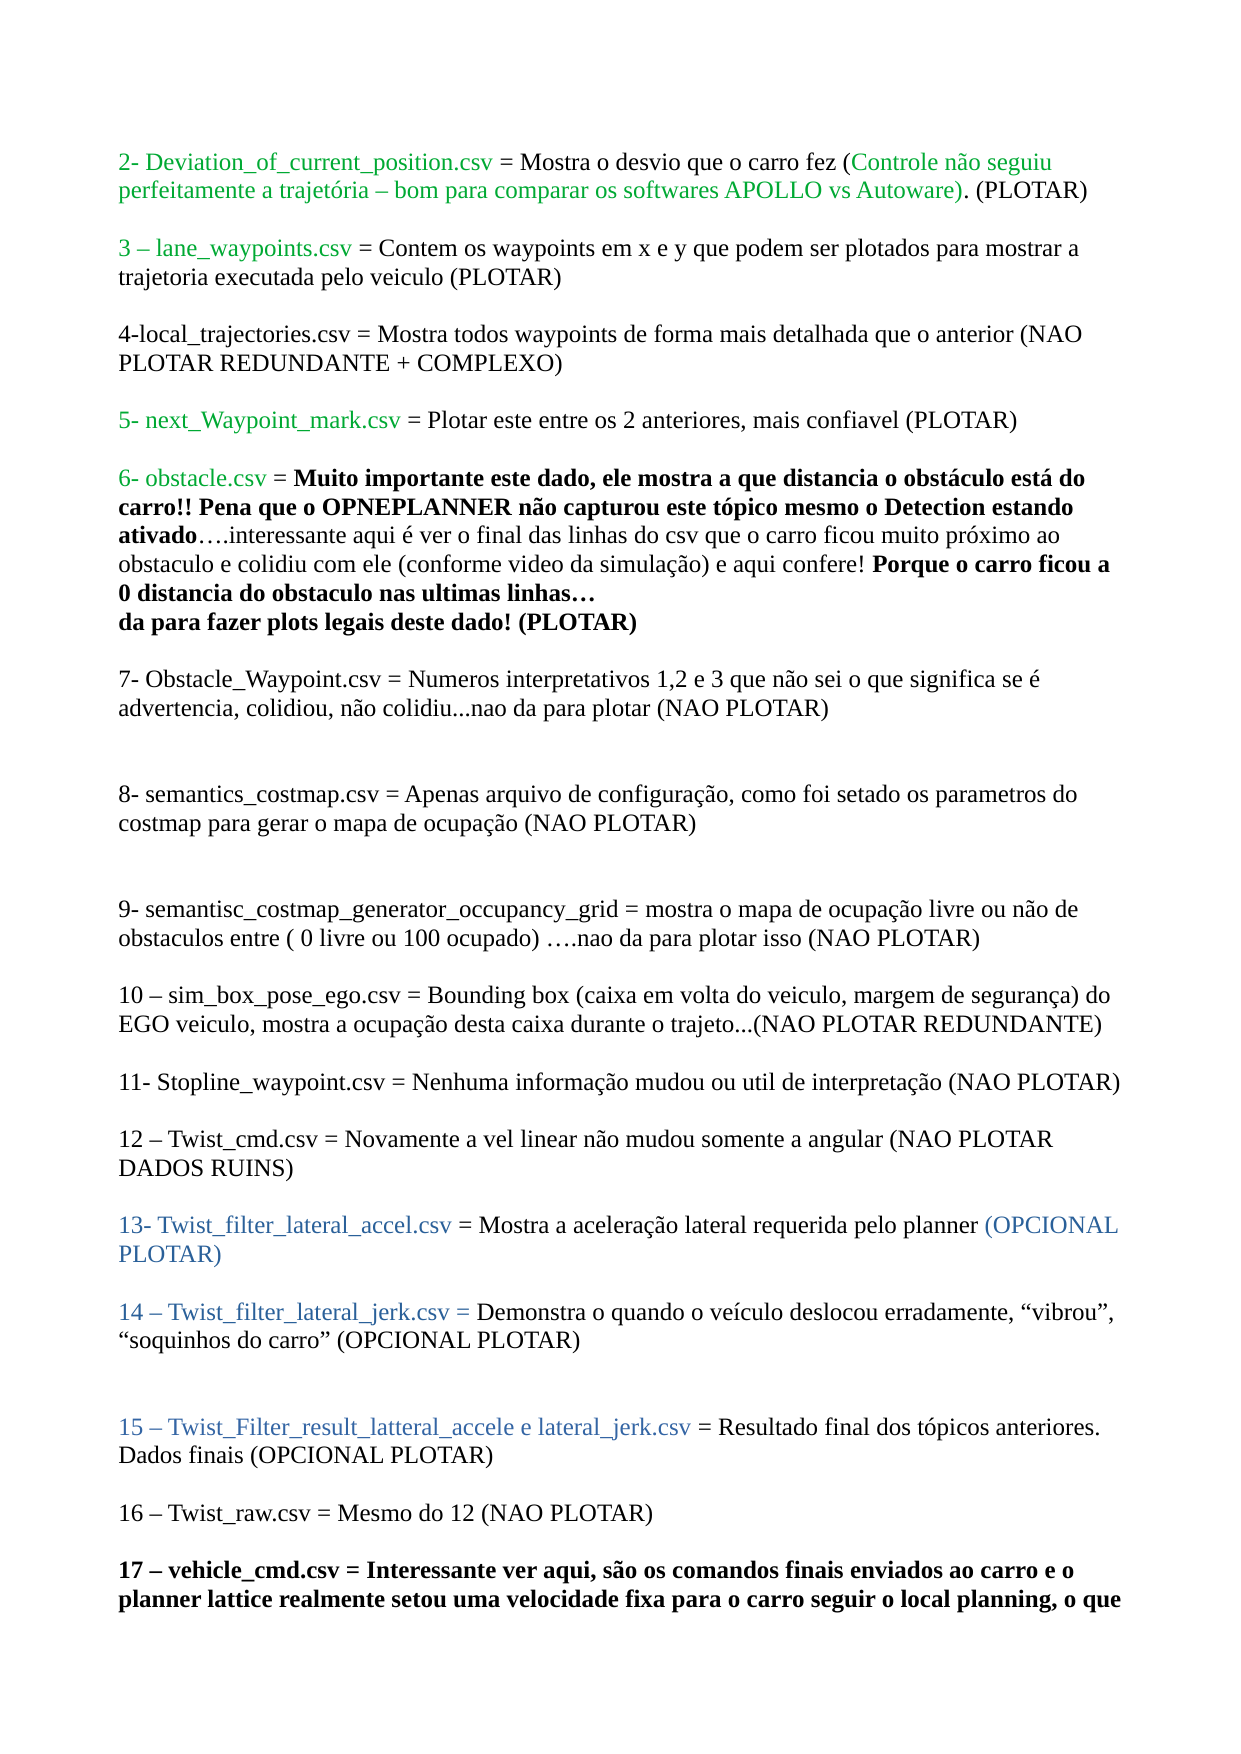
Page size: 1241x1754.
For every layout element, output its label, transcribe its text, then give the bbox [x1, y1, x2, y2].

text 7- Obstacle_Waypoint.csv = Numeros interpretativos 1,2 e 3 que não sei o que significa se é advertencia, colidiou, não colidiu...nao da para plotar (NAO PLOTAR) [118, 664, 1122, 722]
text 3 – lane_waypoints.csv = Contem os waypoints em x e y que podem ser plotados para mostrar a trajetoria executada pelo veiculo (PLOTAR) [118, 233, 1122, 291]
text 11- Stopline_waypoint.csv = Nenhuma informação mudou ou util de interpretação (NAO PLOTAR) [118, 1067, 1122, 1096]
text 5- next_Waypoint_mark.csv = Plotar este entre os 2 anteriores, mais confiavel (PLOTAR) [118, 406, 1122, 434]
text 9- semantisc_costmap_generator_occupancy_grid = mostra o mapa de ocupação livre ou não de obstaculos entre ( 0 livre ou 100 ocupado) ….nao da para plotar isso (NAO PLOTAR) [118, 894, 1122, 952]
text 10 – sim_box_pose_ego.csv = Bounding box (caixa em volta do veiculo, margem de segurança) do EGO veiculo, mostra a ocupação desta caixa durante o trajeto...(NAO PLOTAR REDUNDANTE) [118, 981, 1122, 1038]
text da para fazer plots legais deste dado! (PLOTAR) [118, 607, 1122, 636]
text 13- Twist_filter_lateral_accel.csv = Mostra a aceleração lateral requerida pelo planner (OPCIONAL PLOTAR) [118, 1211, 1122, 1268]
text 4-local_trajectories.csv = Mostra todos waypoints de forma mais detalhada que o anterior (NAO PLOTAR REDUNDANTE + COMPLEXO) [118, 319, 1122, 377]
text 15 – Twist_Filter_result_latteral_accele e lateral_jerk.csv = Resultado final dos tópicos anteriores. Dados finais (OPCIONAL PLOTAR) [118, 1412, 1122, 1469]
text 12 – Twist_cmd.csv = Novamente a vel linear não mudou somente a angular (NAO PLOTAR DADOS RUINS) [118, 1124, 1122, 1182]
text 14 – Twist_filter_lateral_jerk.csv = Demonstra o quando o veículo deslocou erradamente, “vibrou”, “soquinhos do carro” (OPCIONAL PLOTAR) [118, 1297, 1122, 1354]
text 8- semantics_costmap.csv = Apenas arquivo de configuração, como foi setado os parametros do costmap para gerar o mapa de ocupação (NAO PLOTAR) [118, 779, 1122, 837]
text 2- Deviation_of_current_position.csv = Mostra o desvio que o carro fez (Controle não seguiu perfeitamente a trajetória – bom para comparar os softwares APOLLO vs Autoware). (PLOTAR) [118, 147, 1122, 204]
text 16 – Twist_raw.csv = Mesmo do 12 (NAO PLOTAR) [118, 1498, 1122, 1527]
text 17 – vehicle_cmd.csv = Interessante ver aqui, são os comandos finais enviados ao carro e o planner lattice realmente setou uma velocidade fixa para o carro seguir o local planning, o que [118, 1556, 1122, 1613]
text 6- obstacle.csv = Muito importante este dado, ele mostra a que distancia o obstáculo está do carro!! Pena que o OPNEPLANNER não capturou este tópico mesmo o Detection estando ativado….interessante aqui é ver o final das linhas do csv que o carro ficou muito próximo ao obstaculo e colidiu com ele (conforme video da simulação) e aqui confere! Porque o carro ficou a 0 distancia do obstaculo nas ultimas linhas… [118, 463, 1122, 607]
